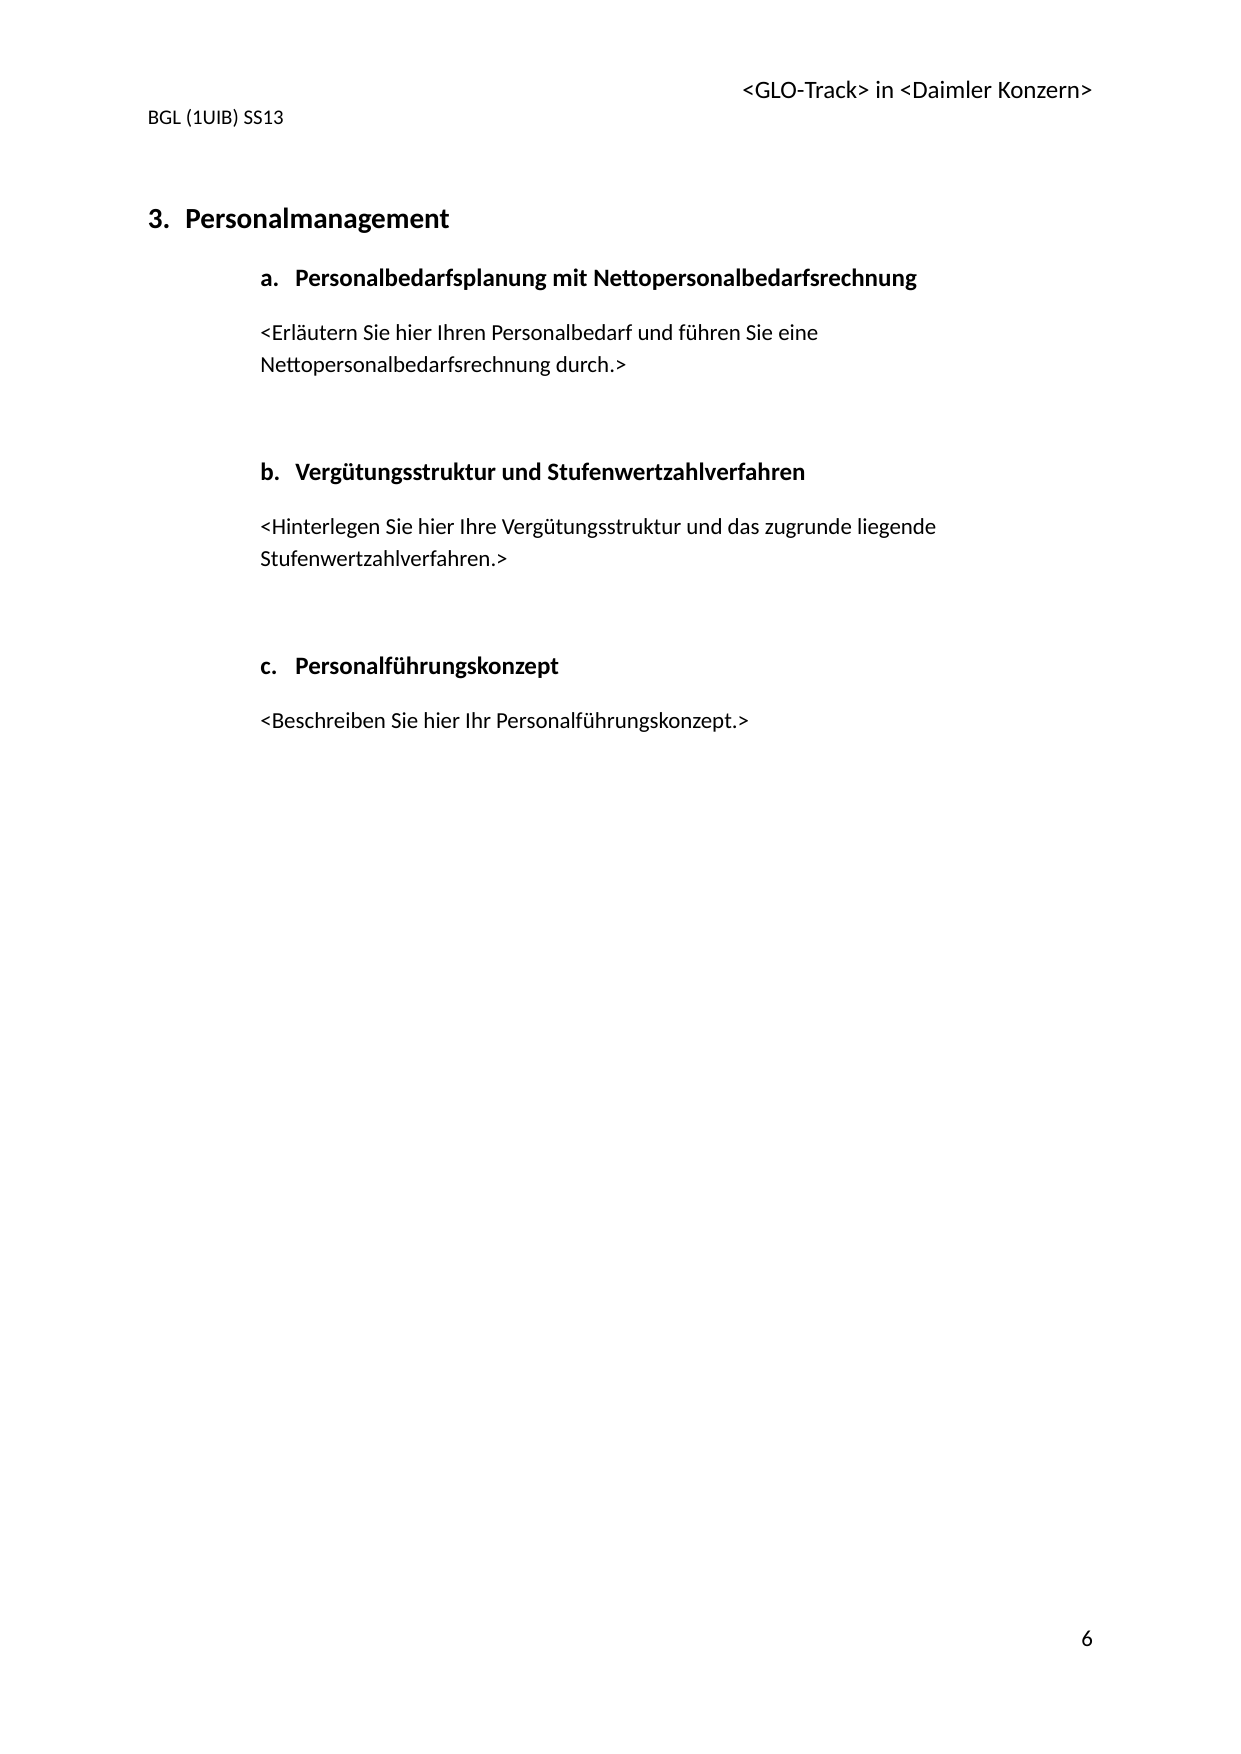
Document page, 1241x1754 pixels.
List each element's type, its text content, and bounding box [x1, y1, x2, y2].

list <Beschreiben Sie hier Ihr Personalführungskonzept.> [260, 706, 1093, 734]
list Personalmanagement [148, 201, 1093, 236]
list <Hinterlegen Sie hier Ihre Vergütungsstruktur und das zugrunde liegende Stufenwertzahlverfahren.> [260, 512, 1093, 572]
list Vergütungsstruktur und Stufenwertzahlverfahren [260, 456, 1093, 487]
list <Erläutern Sie hier Ihren Personalbedarf und führen Sie eine Nettopersonalbedarfsrechnung durch.> [260, 318, 1093, 378]
list Personalführungskonzept [260, 651, 1093, 681]
list Personalbedarfsplanung mit Nettopersonalbedarfsrechnung [260, 262, 1093, 293]
